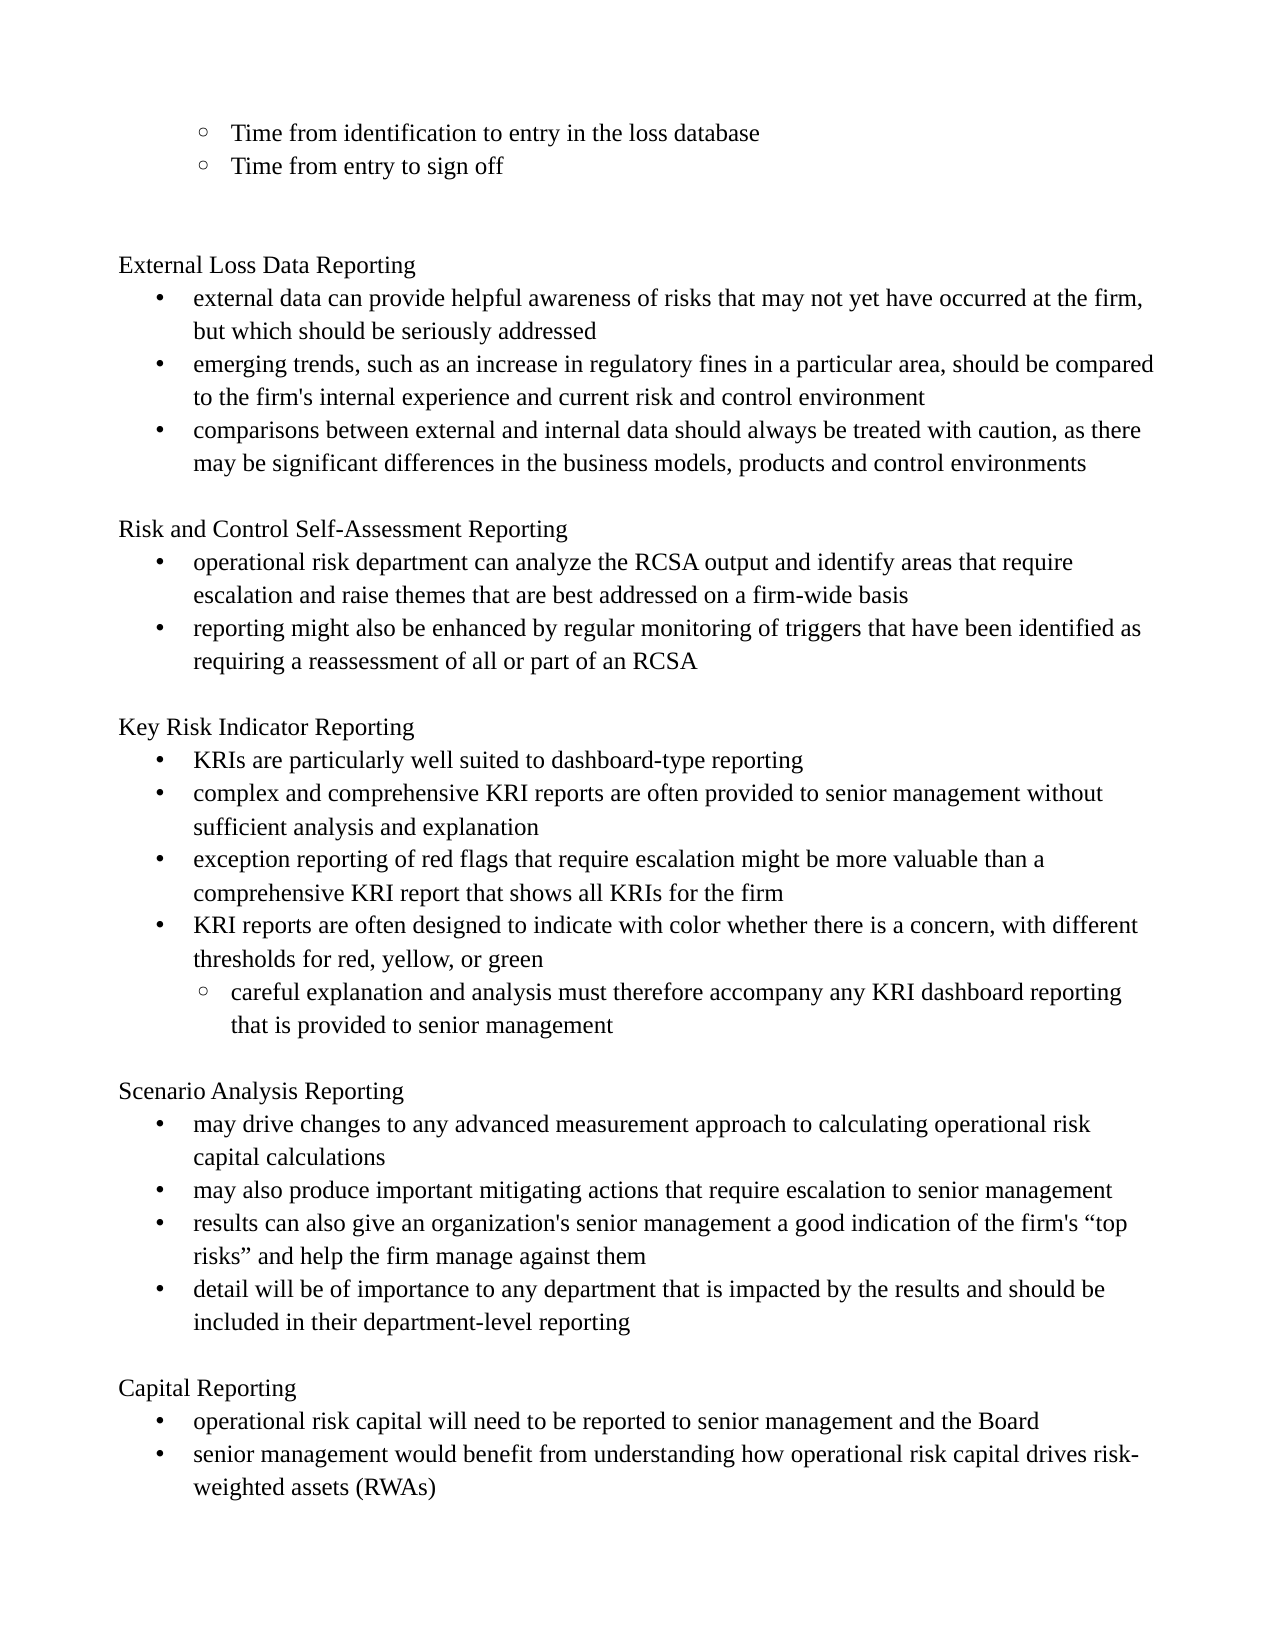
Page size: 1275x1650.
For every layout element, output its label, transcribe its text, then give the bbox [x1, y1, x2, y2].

list may also produce important mitigating actions that require escalation to senior management [156, 1175, 1157, 1203]
list emerging trends, such as an increase in regulatory fines in a particular area, should be compared to the firm's internal experience and current risk and control environment [156, 349, 1157, 411]
list reporting might also be enhanced by regular monitoring of triggers that have been identified as requiring a reassessment of all or part of an RCSA [156, 613, 1157, 675]
list complex and comprehensive KRI reports are often provided to senior management without sufficient analysis and explanation [156, 778, 1157, 840]
text Scenario Analysis Reporting [118, 1076, 1157, 1104]
list KRI reports are often designed to indicate with color whether there is a concern, with different thresholds for red, yellow, or green [156, 911, 1157, 972]
text External Loss Data Reporting [118, 250, 1157, 279]
list operational risk capital will need to be reported to senior management and the Board [156, 1406, 1157, 1435]
list Time from identification to entry in the loss database [193, 118, 1157, 147]
list comparisons between external and internal data should always be treated with caution, as there may be significant differences in the business models, products and control environments [156, 415, 1157, 477]
list KRIs are particularly well suited to dashboard-type reporting [156, 746, 1157, 774]
list careful explanation and analysis must therefore accompany any KRI dashboard reporting that is provided to senior management [193, 977, 1157, 1038]
list external data can provide helpful awareness of risks that may not yet have occurred at the firm, but which should be seriously addressed [156, 283, 1157, 345]
list results can also give an organization's senior management a good indication of the firm's “top risks” and help the firm manage against them [156, 1208, 1157, 1269]
list Time from entry to sign off [193, 151, 1157, 180]
text Capital Reporting [118, 1373, 1157, 1402]
list detail will be of importance to any department that is impacted by the results and should be included in their department-level reporting [156, 1274, 1157, 1336]
list may drive changes to any advanced measurement approach to calculating operational risk capital calculations [156, 1109, 1157, 1171]
list operational risk department can analyze the RCSA output and identify areas that require escalation and raise themes that are best addressed on a firm-wide basis [156, 547, 1157, 609]
list senior management would benefit from understanding how operational risk capital drives risk-weighted assets (RWAs) [156, 1439, 1157, 1501]
text Risk and Control Self-Assessment Reporting [118, 514, 1157, 543]
list exception reporting of red flags that require escalation might be more valuable than a comprehensive KRI report that shows all KRIs for the firm [156, 844, 1157, 906]
text Key Risk Indicator Reporting [118, 712, 1157, 741]
